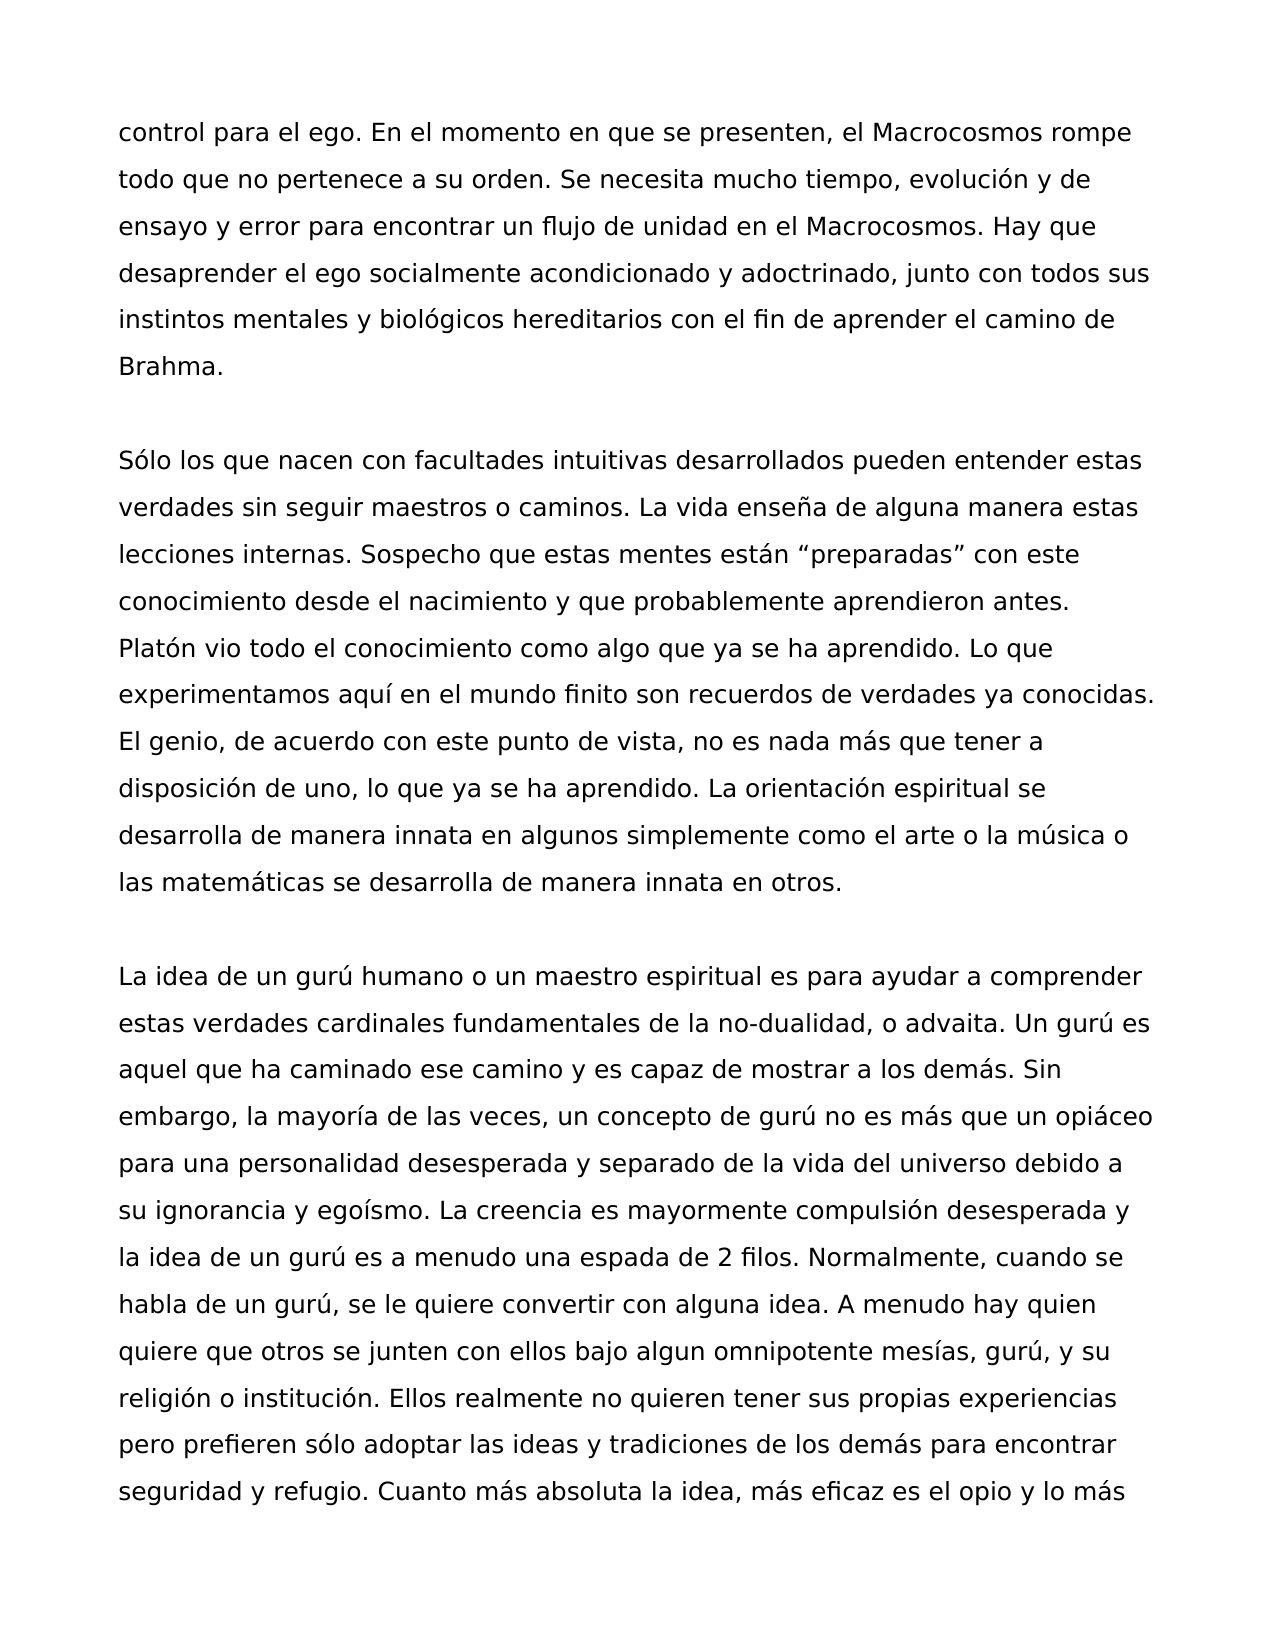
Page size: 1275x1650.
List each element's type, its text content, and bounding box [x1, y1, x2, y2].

text control para el ego. En el momento en que se presenten, el Macrocosmos rompe todo que no pertenece a su orden. Se necesita mucho tiempo, evolución y de ensayo y error para encontrar un flujo de unidad en el Macrocosmos. Hay que desaprender el ego socialmente acondicionado y adoctrinado, junto con todos sus instintos mentales y biológicos hereditarios con el fin de aprender el camino de Brahma. Sólo los que nacen con facultades intuitivas desarrollados pueden entender estas verdades sin seguir maestros o caminos. La vida enseña de alguna manera estas lecciones internas. Sospecho que estas mentes están “preparadas” con este conocimiento desde el nacimiento y que probablemente aprendieron antes. Platón vio todo el conocimiento como algo que ya se ha aprendido. Lo que experimentamos aquí en el mundo finito son recuerdos de verdades ya conocidas. El genio, de acuerdo con este punto de vista, no es nada más que tener a disposición de uno, lo que ya se ha aprendido. La orientación espiritual se desarrolla de manera innata en algunos simplemente como el arte o la música o las matemáticas se desarrolla de manera innata en otros. La idea de un gurú humano o un maestro espiritual es para ayudar a comprender estas verdades cardinales fundamentales de la no-dualidad, o advaita. Un gurú es aquel que ha caminado ese camino y es capaz de mostrar a los demás. Sin embargo, la mayoría de las veces, un concepto de gurú no es más que un opiáceo para una personalidad desesperada y separado de la vida del universo debido a su ignorancia y egoísmo. La creencia es mayormente compulsión desesperada y la idea de un gurú es a menudo una espada de 2 filos. Normalmente, cuando se habla de un gurú, se le quiere convertir con alguna idea. A menudo hay quien quiere que otros se junten con ellos bajo algun omnipotente mesías, gurú, y su religión o institución. Ellos realmente no quieren tener sus propias experiencias pero prefieren sólo adoptar las ideas y tradiciones de los demás para encontrar seguridad y refugio. Cuanto más absoluta la idea, más eficaz es el opio y lo más [118, 118, 1157, 1507]
